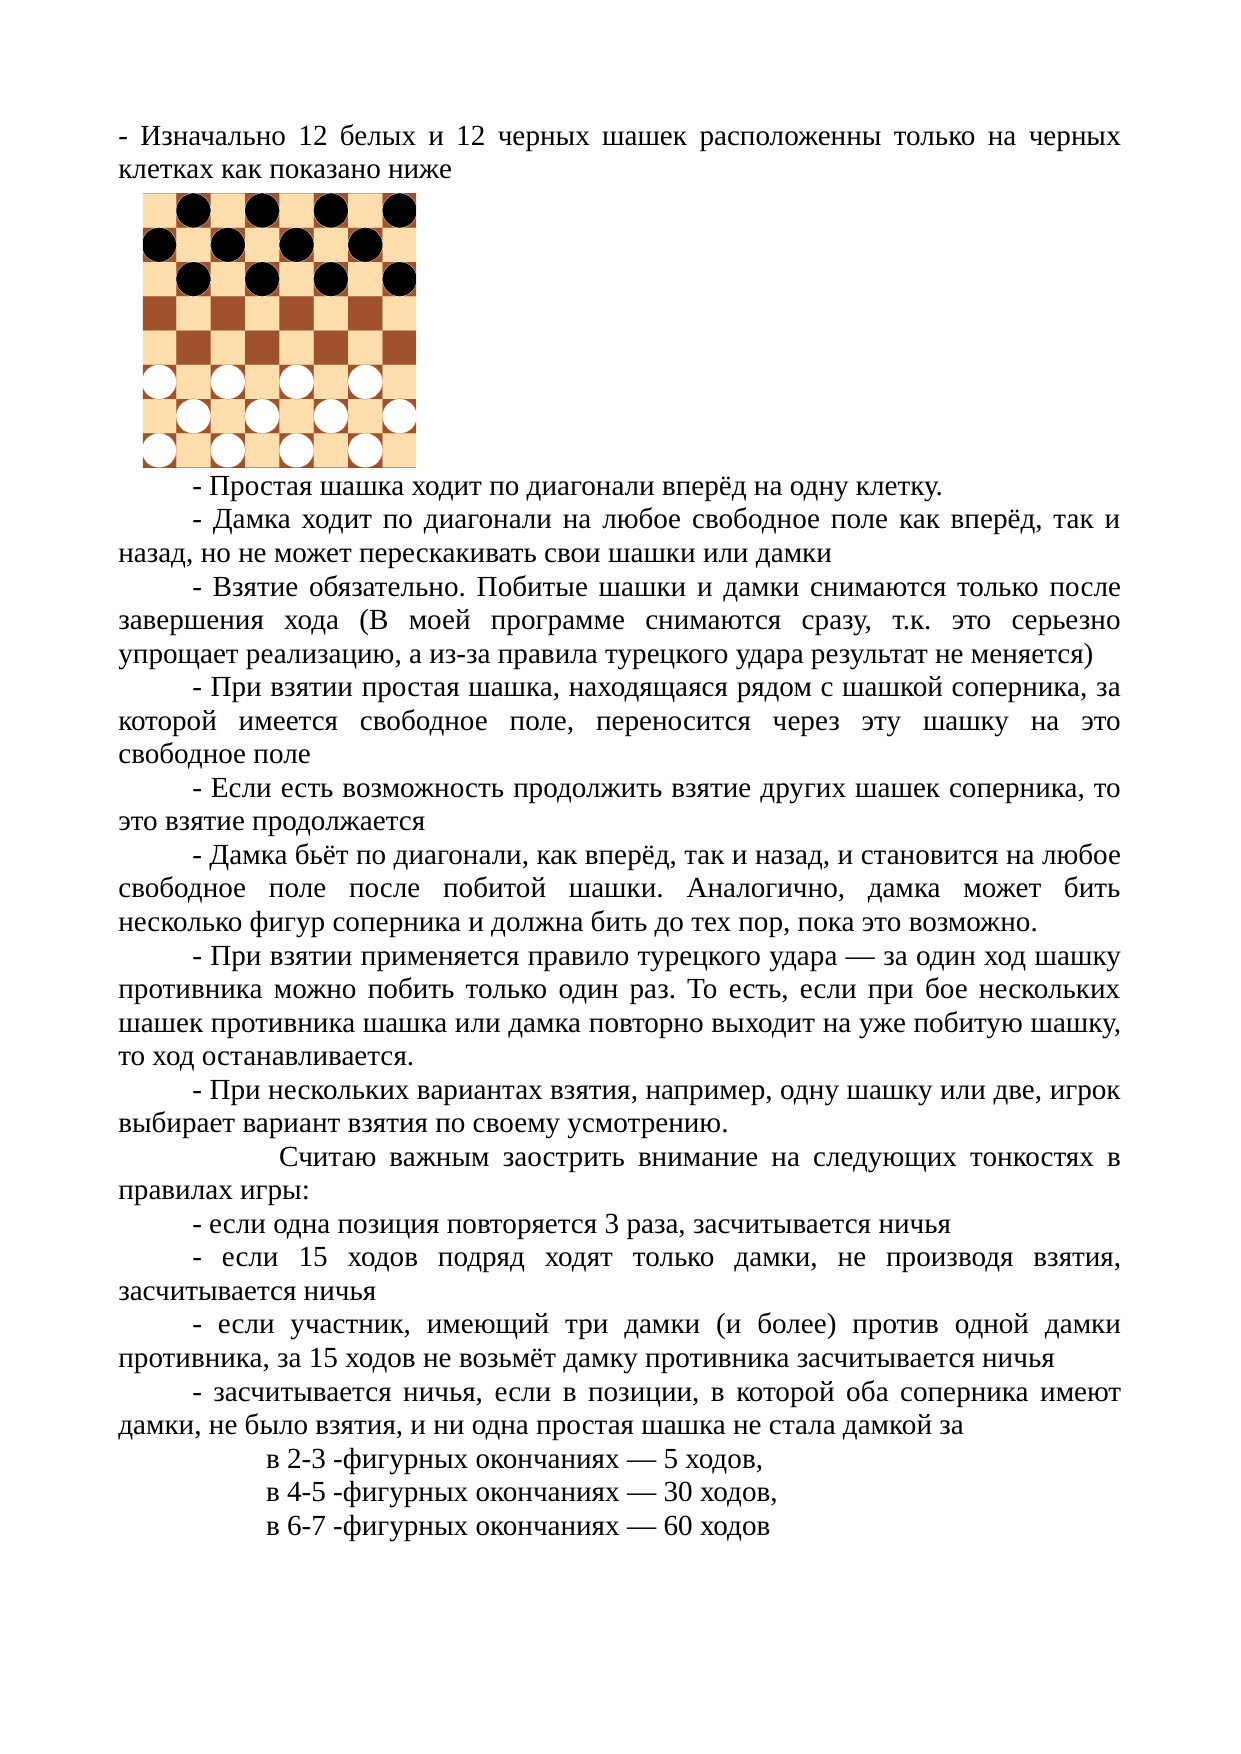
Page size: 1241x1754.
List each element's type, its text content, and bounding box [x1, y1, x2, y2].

text в 2-3 -фигурных окончаниях — 5 ходов, [118, 1441, 1122, 1474]
text - При нескольких вариантах взятия, например, одну шашку или две, игрок выбирает вариант взятия по своему усмотрению. [118, 1072, 1122, 1139]
text - Простая шашка ходит по диагонали вперёд на одну клетку. [118, 185, 1122, 502]
text Считаю важным заострить внимание на следующих тонкостях в правилах игры: [118, 1139, 1122, 1206]
picture [142, 193, 417, 468]
text в 6-7 -фигурных окончаниях — 60 ходов [118, 1508, 1122, 1541]
text - если одна позиция повторяется 3 раза, засчитывается ничья [118, 1206, 1122, 1239]
text в 4-5 -фигурных окончаниях — 30 ходов, [118, 1474, 1122, 1508]
text - При взятии применяется правило турецкого удара — за один ход шашку противника можно побить только один раз. То есть, если при бое нескольких шашек противника шашка или дамка повторно выходит на уже побитую шашку, то ход останавливается. [118, 938, 1122, 1072]
text - засчитывается ничья, если в позиции, в которой оба соперника имеют дамки, не было взятия, и ни одна простая шашка не стала дамкой за [118, 1374, 1122, 1441]
text - Изначально 12 белых и 12 черных шашек расположенны только на черных клетках как показано ниже [118, 118, 1122, 185]
text - если участник, имеющий три дамки (и более) против одной дамки противника, за 15 ходов не возьмёт дамку противника засчитывается ничья [118, 1307, 1122, 1374]
text - При взятии простая шашка, находящаяся рядом с шашкой соперника, за которой имеется свободное поле, переносится через эту шашку на это свободное поле [118, 669, 1122, 770]
text - Если есть возможность продолжить взятие других шашек соперника, то это взятие продолжается [118, 770, 1122, 837]
text - Дамка бьёт по диагонали, как вперёд, так и назад, и становится на любое свободное поле после побитой шашки. Аналогично, дамка может бить несколько фигур соперника и должна бить до тех пор, пока это возможно. [118, 837, 1122, 938]
text - Взятие обязательно. Побитые шашки и дамки снимаются только после завершения хода (В моей программе снимаются сразу, т.к. это серьезно упрощает реализацию, а из-за правила турецкого удара результат не меняется) [118, 569, 1122, 669]
text - Дамка ходит по диагонали на любое свободное поле как вперёд, так и назад, но не может перескакивать свои шашки или дамки [118, 502, 1122, 569]
text - если 15 ходов подряд ходят только дамки, не производя взятия, засчитывается ничья [118, 1239, 1122, 1307]
